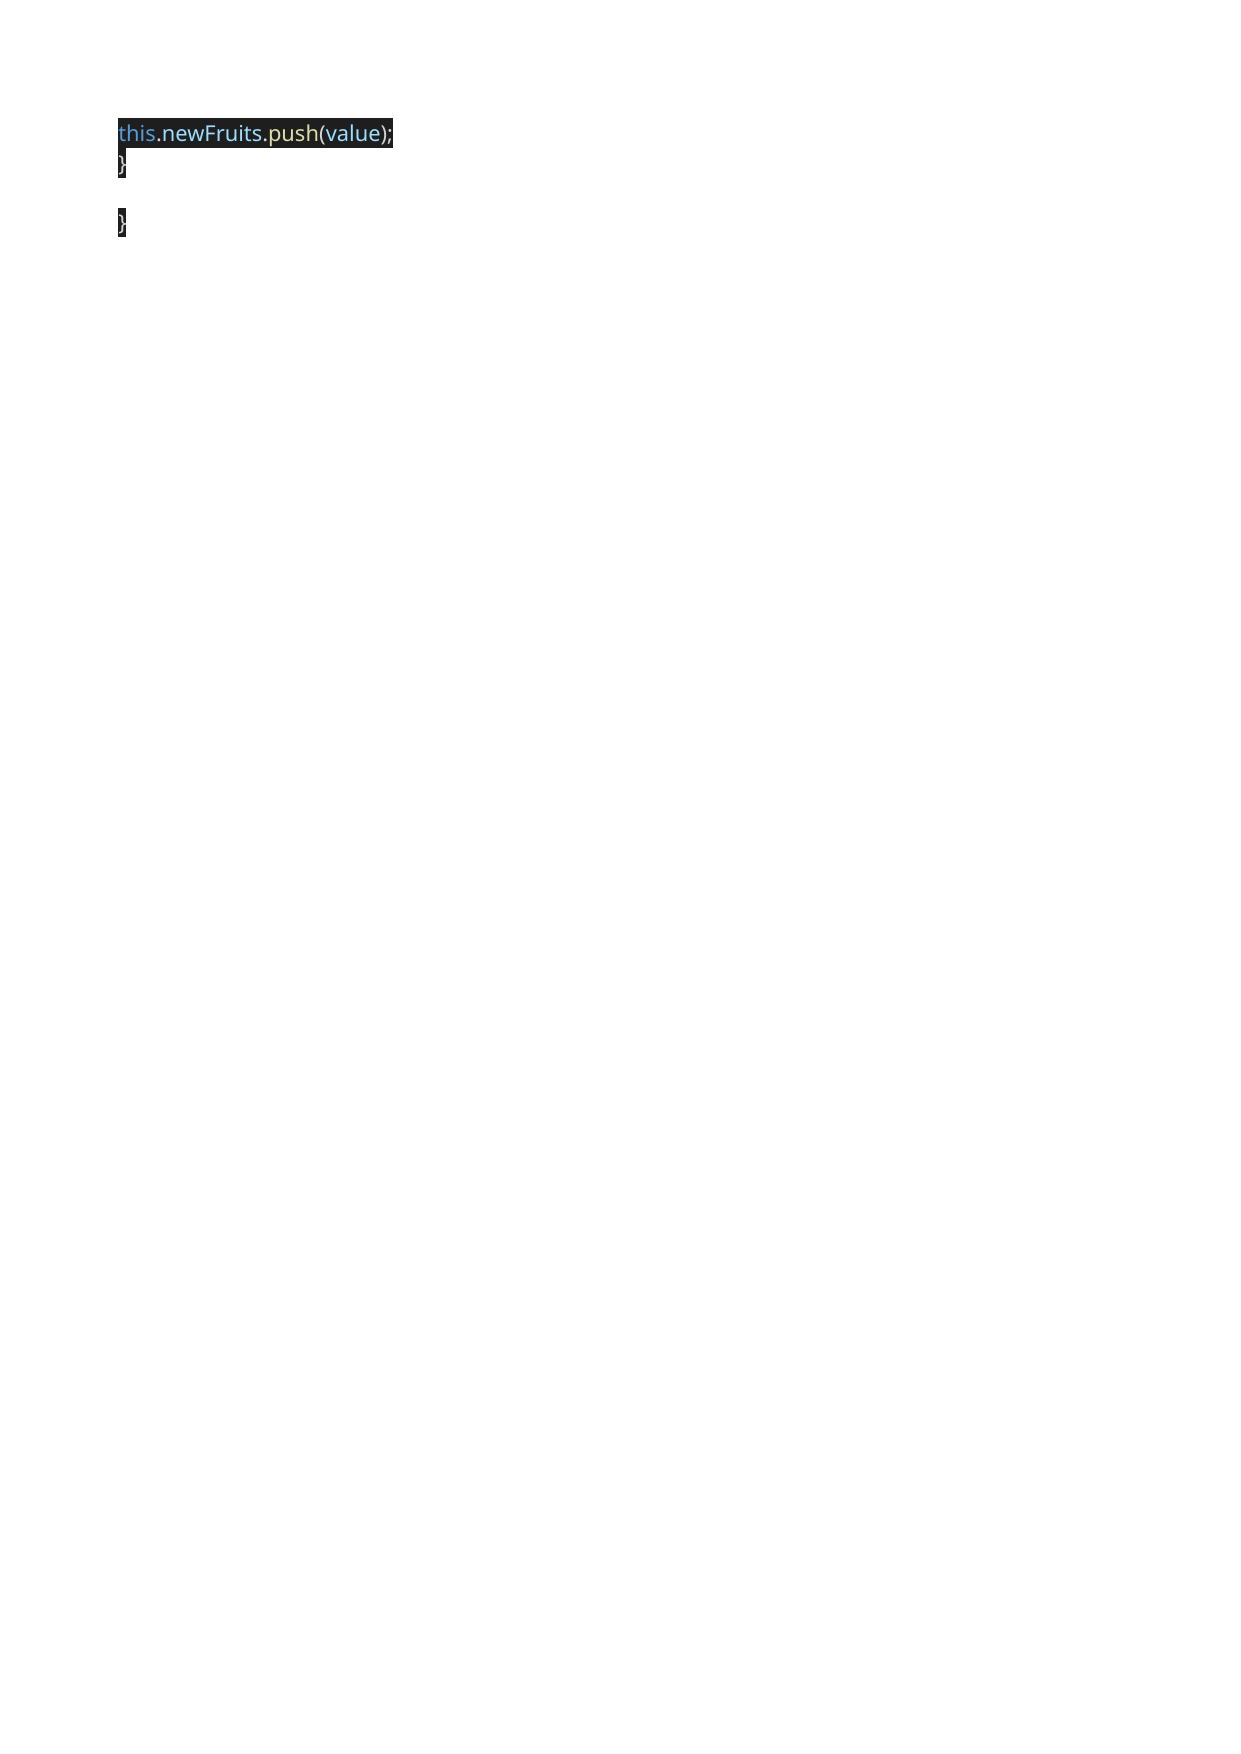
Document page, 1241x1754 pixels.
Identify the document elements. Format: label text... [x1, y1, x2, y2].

text } [118, 148, 1122, 178]
text this.newFruits.push(value); [118, 118, 1122, 148]
text } [118, 207, 1122, 237]
